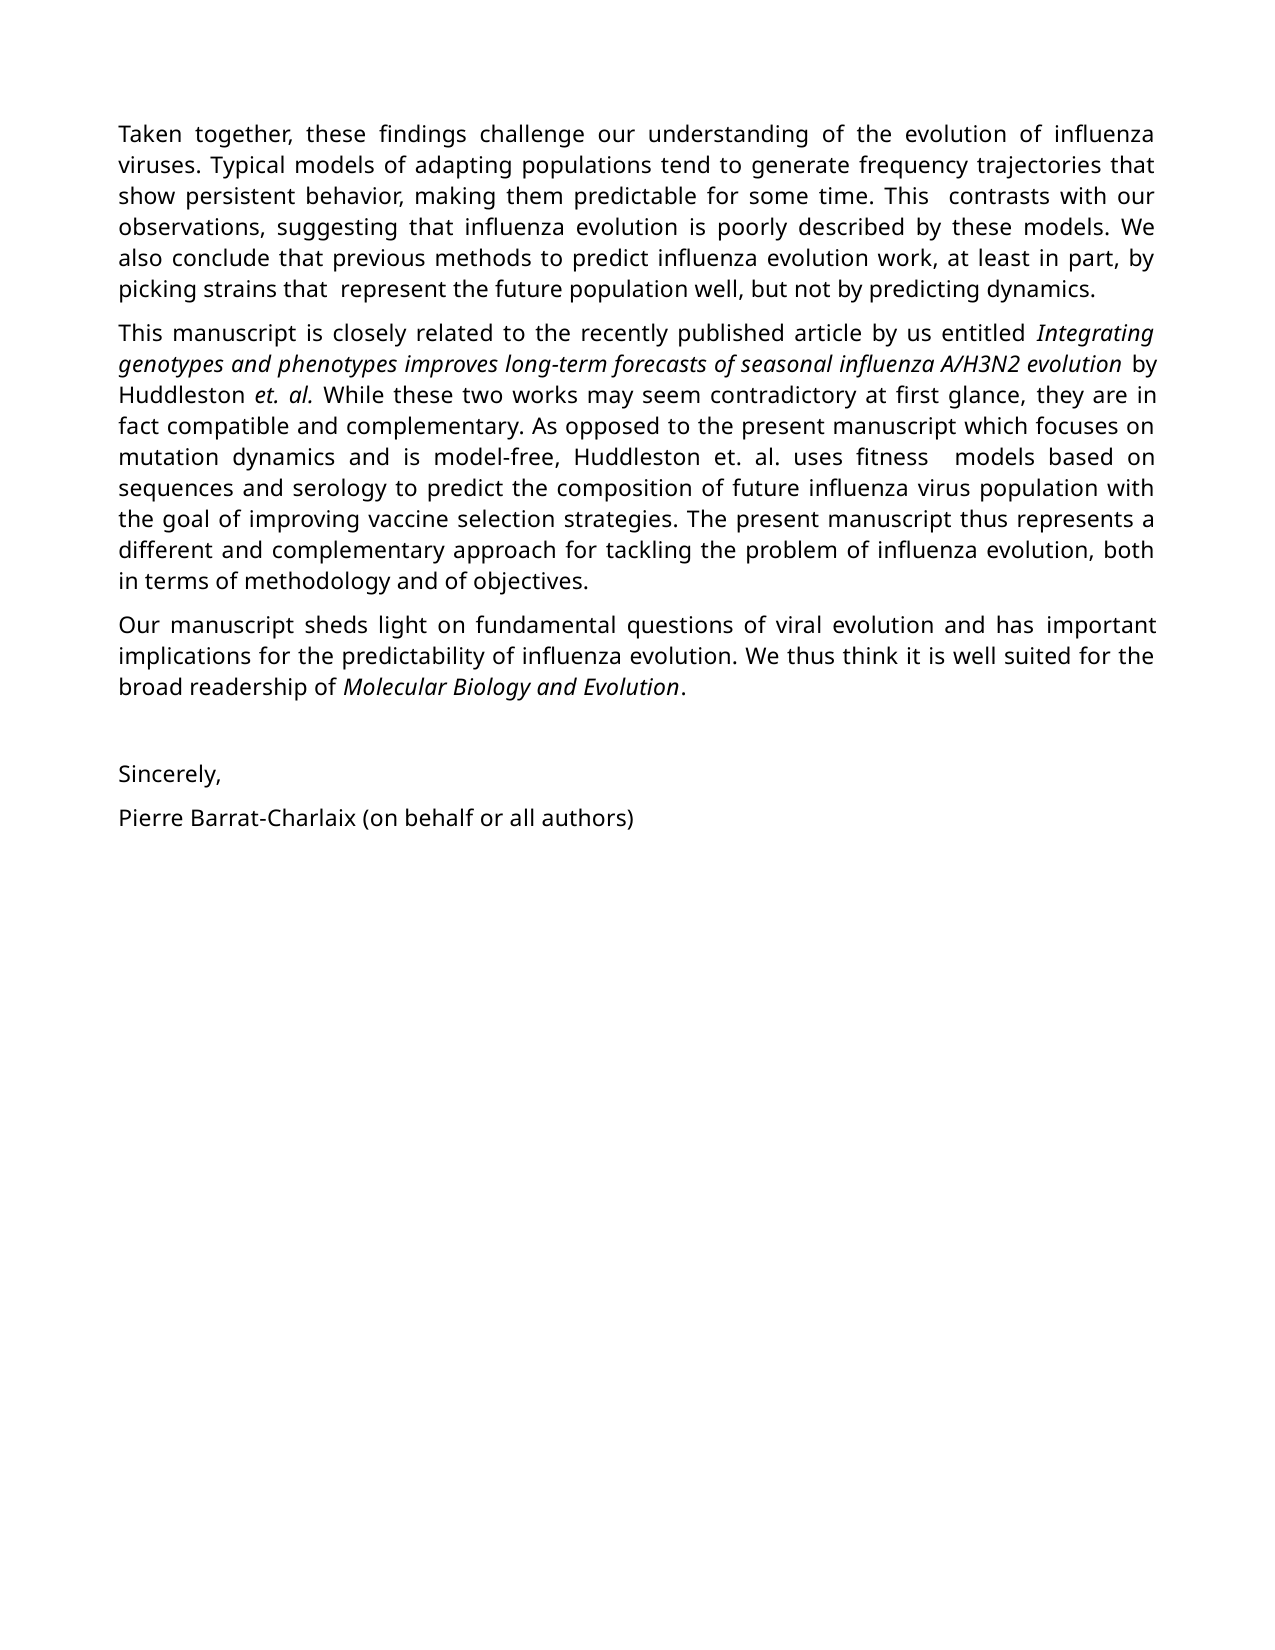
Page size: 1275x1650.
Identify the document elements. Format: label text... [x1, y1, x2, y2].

text Our manuscript sheds light on fundamental questions of viral evolution and has important implications for the predictability of influenza evolution. We thus think it is well suited for the broad readership of Molecular Biology and Evolution. [118, 609, 1157, 702]
text Taken together, these findings challenge our understanding of the evolution of influenza viruses. Typical models of adapting populations tend to generate frequency trajectories that show persistent behavior, making them predictable for some time. This contrasts with our observations, suggesting that influenza evolution is poorly described by these models. We also conclude that previous methods to predict influenza evolution work, at least in part, by picking strains that represent the future population well, but not by predicting dynamics. [118, 118, 1157, 304]
text Pierre Barrat-Charlaix (on behalf or all authors) [118, 801, 1157, 832]
text Sincerely, [118, 758, 1157, 789]
text This manuscript is closely related to the recently published article by us entitled Integrating genotypes and phenotypes improves long-term forecasts of seasonal influenza A/H3N2 evolution by Huddleston et. al. While these two works may seem contradictory at first glance, they are in fact compatible and complementary. As opposed to the present manuscript which focuses on mutation dynamics and is model-free, Huddleston et. al. uses fitness models based on sequences and serology to predict the composition of future influenza virus population with the goal of improving vaccine selection strategies. The present manuscript thus represents a different and complementary approach for tackling the problem of influenza evolution, both in terms of methodology and of objectives. [118, 317, 1157, 596]
